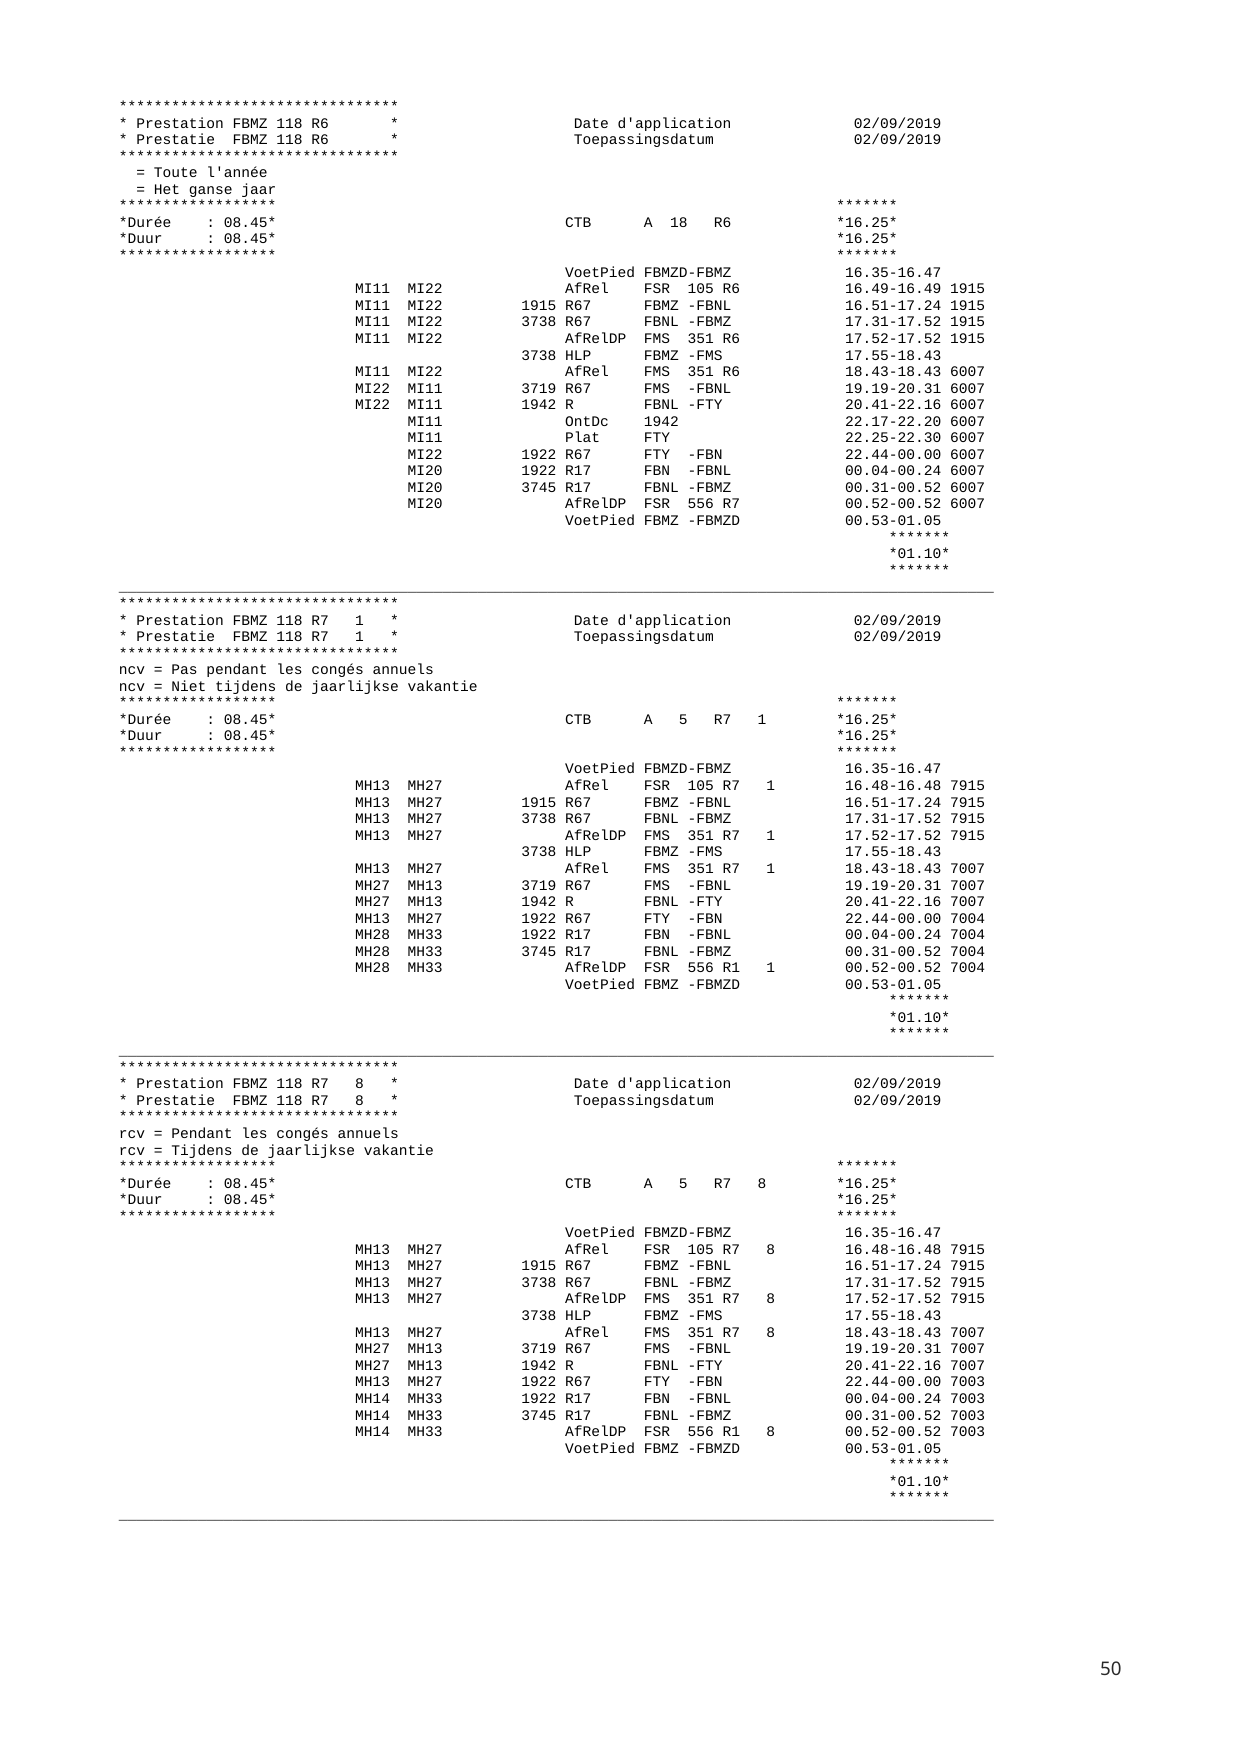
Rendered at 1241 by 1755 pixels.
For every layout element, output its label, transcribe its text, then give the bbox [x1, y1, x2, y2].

text ******************************** * Prestation FBMZ 118 R7 8 * Date d'application 02/09/2019 * Prestatie FBMZ 118 R7 8 * Toepassingsdatum 02/09/2019 ******************************** rcv = Pendant les congés annuels rcv = Tijdens de jaarlijkse vakantie ****************** ******* *Durée : 08.45* CTB A 5 R7 8 *16.25* *Duur : 08.45* *16.25* ****************** ******* VoetPied FBMZD-FBMZ 16.35-16.47 MH13 MH27 AfRel FSR 105 R7 8 16.48-16.48 7915 MH13 MH27 1915 R67 FBMZ -FBNL 16.51-17.24 7915 MH13 MH27 3738 R67 FBNL -FBMZ 17.31-17.52 7915 MH13 MH27 AfRelDP FMS 351 R7 8 17.52-17.52 7915 3738 HLP FBMZ -FMS 17.55-18.43 MH13 MH27 AfRel FMS 351 R7 8 18.43-18.43 7007 MH27 MH13 3719 R67 FMS -FBNL 19.19-20.31 7007 MH27 MH13 1942 R FBNL -FTY 20.41-22.16 7007 MH13 MH27 1922 R67 FTY -FBN 22.44-00.00 7003 MH14 MH33 1922 R17 FBN -FBNL 00.04-00.24 7003 MH14 MH33 3745 R17 FBNL -FBMZ 00.31-00.52 7003 MH14 MH33 AfRelDP FSR 556 R1 8 00.52-00.52 7003 VoetPied FBMZ -FBMZD 00.53-01.05 ******* *01.10* ******* ____________________________________________________________________________________________________ [119, 1060, 1122, 1524]
text ******************************** * Prestation FBMZ 118 R7 1 * Date d'application 02/09/2019 * Prestatie FBMZ 118 R7 1 * Toepassingsdatum 02/09/2019 ******************************** ncv = Pas pendant les congés annuels ncv = Niet tijdens de jaarlijkse vakantie ****************** ******* *Durée : 08.45* CTB A 5 R7 1 *16.25* *Duur : 08.45* *16.25* ****************** ******* VoetPied FBMZD-FBMZ 16.35-16.47 MH13 MH27 AfRel FSR 105 R7 1 16.48-16.48 7915 MH13 MH27 1915 R67 FBMZ -FBNL 16.51-17.24 7915 MH13 MH27 3738 R67 FBNL -FBMZ 17.31-17.52 7915 MH13 MH27 AfRelDP FMS 351 R7 1 17.52-17.52 7915 3738 HLP FBMZ -FMS 17.55-18.43 MH13 MH27 AfRel FMS 351 R7 1 18.43-18.43 7007 MH27 MH13 3719 R67 FMS -FBNL 19.19-20.31 7007 MH27 MH13 1942 R FBNL -FTY 20.41-22.16 7007 MH13 MH27 1922 R67 FTY -FBN 22.44-00.00 7004 MH28 MH33 1922 R17 FBN -FBNL 00.04-00.24 7004 MH28 MH33 3745 R17 FBNL -FBMZ 00.31-00.52 7004 MH28 MH33 AfRelDP FSR 556 R1 1 00.52-00.52 7004 VoetPied FBMZ -FBMZD 00.53-01.05 ******* *01.10* ******* ____________________________________________________________________________________________________ [119, 596, 1122, 1060]
text ******************************** * Prestation FBMZ 118 R6 * Date d'application 02/09/2019 * Prestatie FBMZ 118 R6 * Toepassingsdatum 02/09/2019 ******************************** = Toute l'année = Het ganse jaar ****************** ******* *Durée : 08.45* CTB A 18 R6 *16.25* *Duur : 08.45* *16.25* ****************** ******* VoetPied FBMZD-FBMZ 16.35-16.47 MI11 MI22 AfRel FSR 105 R6 16.49-16.49 1915 MI11 MI22 1915 R67 FBMZ -FBNL 16.51-17.24 1915 MI11 MI22 3738 R67 FBNL -FBMZ 17.31-17.52 1915 MI11 MI22 AfRelDP FMS 351 R6 17.52-17.52 1915 3738 HLP FBMZ -FMS 17.55-18.43 MI11 MI22 AfRel FMS 351 R6 18.43-18.43 6007 MI22 MI11 3719 R67 FMS -FBNL 19.19-20.31 6007 MI22 MI11 1942 R FBNL -FTY 20.41-22.16 6007 MI11 OntDc 1942 22.17-22.20 6007 MI11 Plat FTY 22.25-22.30 6007 MI22 1922 R67 FTY -FBN 22.44-00.00 6007 MI20 1922 R17 FBN -FBNL 00.04-00.24 6007 MI20 3745 R17 FBNL -FBMZ 00.31-00.52 6007 MI20 AfRelDP FSR 556 R7 00.52-00.52 6007 VoetPied FBMZ -FBMZD 00.53-01.05 ******* *01.10* ******* ____________________________________________________________________________________________________ [119, 99, 1122, 596]
